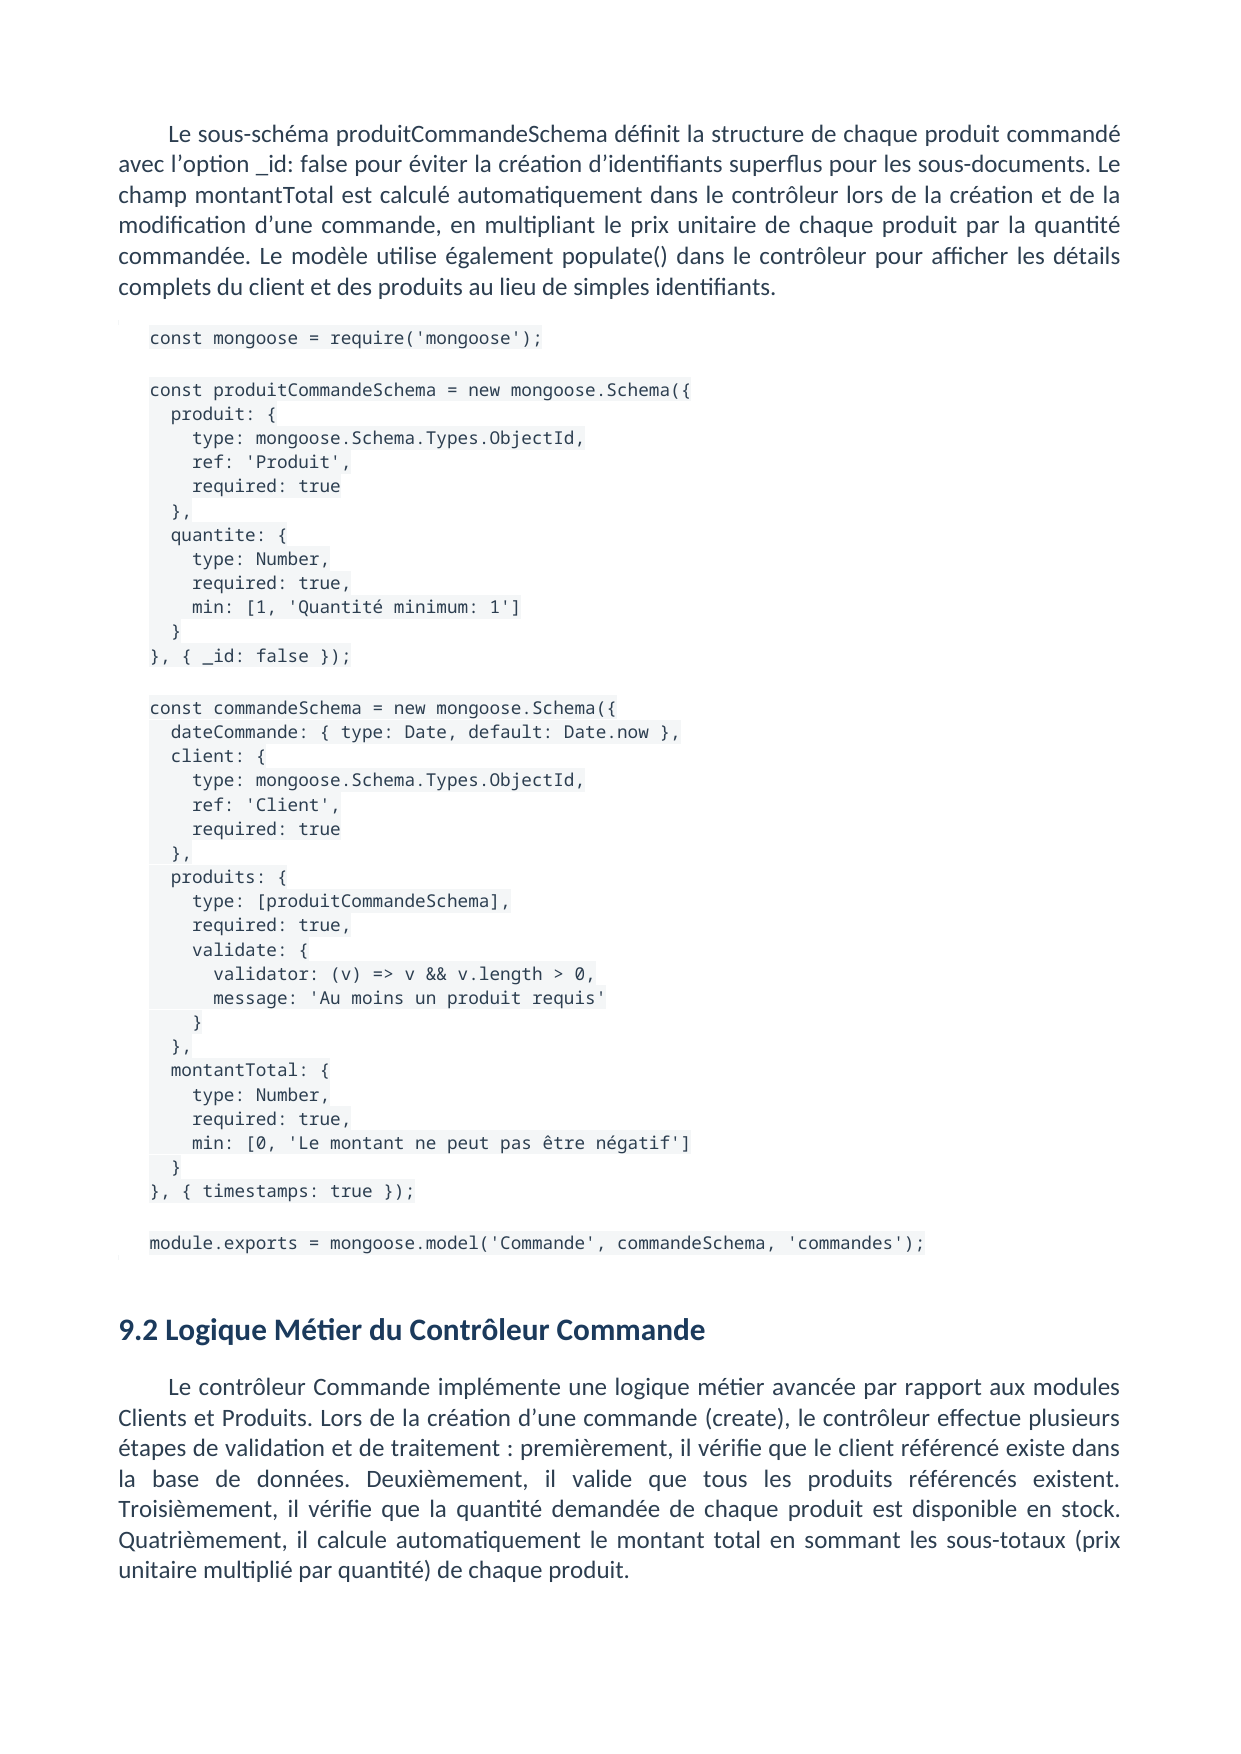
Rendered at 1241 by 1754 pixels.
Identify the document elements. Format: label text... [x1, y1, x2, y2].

text required: true [149, 816, 1091, 840]
text const mongoose = require('mongoose'); [149, 325, 1091, 349]
text const commandeSchema = new mongoose.Schema({ [149, 695, 1091, 719]
text ref: 'Produit', [149, 450, 1091, 474]
text ref: 'Client', [149, 792, 1091, 816]
text required: true, [149, 1106, 1091, 1130]
text validator: (v) => v && v.length > 0, [149, 961, 1091, 985]
text }, [149, 498, 1091, 522]
text const produitCommandeSchema = new mongoose.Schema({ [149, 377, 1091, 401]
text type: Number, [149, 546, 1091, 571]
text min: [0, 'Le montant ne peut pas être négatif'] [149, 1130, 1091, 1154]
text }, [149, 1034, 1091, 1058]
text }, { _id: false }); [149, 643, 1091, 667]
text type: mongoose.Schema.Types.ObjectId, [149, 426, 1091, 450]
text type: [produitCommandeSchema], [149, 889, 1091, 913]
text min: [1, 'Quantité minimum: 1'] [149, 595, 1091, 619]
text required: true [149, 474, 1091, 498]
text validate: { [149, 937, 1091, 961]
text type: Number, [149, 1082, 1091, 1106]
text Le contrôleur Commande implémente une logique métier avancée par rapport aux modules Clients et Produits. Lors de la création d’une commande (create), le contrôleur effectue plusieurs étapes de validation et de traitement : premièrement, il vérifie que le client référencé existe dans la base de données. Deuxièmement, il valide que tous les produits référencés existent. Troisièmement, il vérifie que la quantité demandée de chaque produit est disponible en stock. Quatrièmement, il calcule automatiquement le montant total en sommant les sous-totaux (prix unitaire multiplié par quantité) de chaque produit. [118, 1371, 1122, 1585]
text }, { timestamps: true }); [149, 1179, 1091, 1203]
text required: true, [149, 913, 1091, 937]
text montantTotal: { [149, 1058, 1091, 1082]
text module.exports = mongoose.model('Commande', commandeSchema, 'commandes'); [149, 1231, 1091, 1255]
text }, [149, 840, 1091, 864]
text } [149, 1154, 1091, 1179]
text 9.2 Logique Métier du Contrôleur Commande [118, 1310, 1122, 1348]
text Le sous-schéma produitCommandeSchema définit la structure de chaque produit commandé avec l’option _id: false pour éviter la création d’identifiants superflus pour les sous-documents. Le champ montantTotal est calculé automatiquement dans le contrôleur lors de la création et de la modification d’une commande, en multipliant le prix unitaire de chaque produit par la quantité commandée. Le modèle utilise également populate() dans le contrôleur pour afficher les détails complets du client et des produits au lieu de simples identifiants. [118, 118, 1122, 301]
text client: { [149, 744, 1091, 768]
text dateCommande: { type: Date, default: Date.now }, [149, 719, 1091, 744]
text } [149, 1009, 1091, 1034]
text produits: { [149, 864, 1091, 889]
text required: true, [149, 571, 1091, 595]
text quantite: { [149, 522, 1091, 546]
text } [149, 619, 1091, 643]
text type: mongoose.Schema.Types.ObjectId, [149, 768, 1091, 792]
text produit: { [149, 401, 1091, 426]
text message: 'Au moins un produit requis' [149, 985, 1091, 1009]
